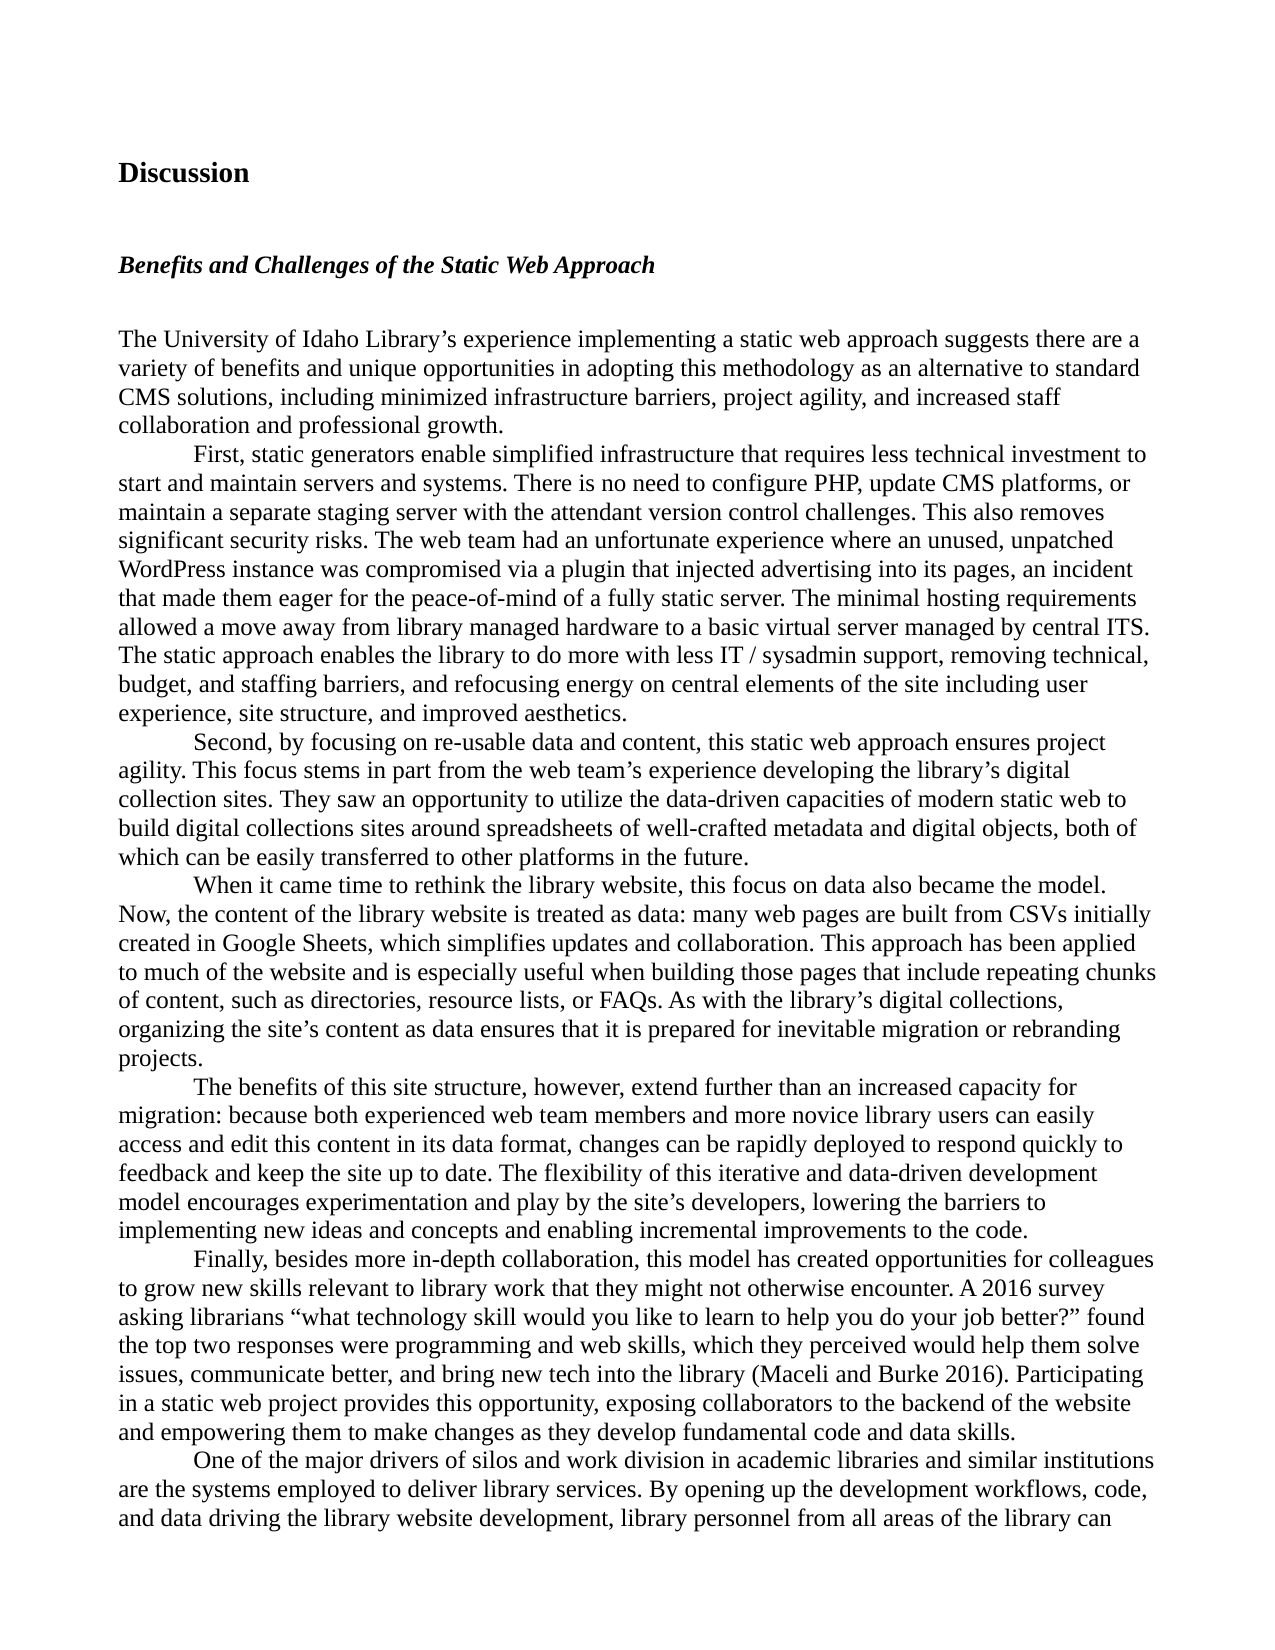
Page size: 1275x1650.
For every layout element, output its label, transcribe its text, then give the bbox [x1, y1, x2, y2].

text First, static generators enable simplified infrastructure that requires less technical investment to start and maintain servers and systems. There is no need to configure PHP, update CMS platforms, or maintain a separate staging server with the attendant version control challenges. This also removes significant security risks. The web team had an unfortunate experience where an unused, unpatched WordPress instance was compromised via a plugin that injected advertising into its pages, an incident that made them eager for the peace-of-mind of a fully static server. The minimal hosting requirements allowed a move away from library managed hardware to a basic virtual server managed by central ITS. The static approach enables the library to do more with less IT / sysadmin support, removing technical, budget, and staffing barriers, and refocusing energy on central elements of the site including user experience, site structure, and improved aesthetics. [118, 439, 1157, 727]
text The University of Idaho Library’s experience implementing a static web approach suggests there are a variety of benefits and unique opportunities in adopting this methodology as an alternative to standard CMS solutions, including minimized infrastructure barriers, project agility, and increased staff collaboration and professional growth. [118, 324, 1157, 439]
text Finally, besides more in-depth collaboration, this model has created opportunities for colleagues to grow new skills relevant to library work that they might not otherwise encounter. A 2016 survey asking librarians “what technology skill would you like to learn to help you do your job better?” found the top two responses were programming and web skills, which they perceived would help them solve issues, communicate better, and bring new tech into the library (Maceli and Burke 2016). Participating in a static web project provides this opportunity, exposing collaborators to the backend of the website and empowering them to make changes as they develop fundamental code and data skills. [118, 1244, 1157, 1445]
text When it came time to rethink the library website, this focus on data also became the model. Now, the content of the library website is treated as data: many web pages are built from CSVs initially created in Google Sheets, which simplifies updates and collaboration. This approach has been applied to much of the website and is especially useful when building those pages that include repeating chunks of content, such as directories, resource lists, or FAQs. As with the library’s digital collections, organizing the site’s content as data ensures that it is prepared for inevitable migration or rebranding projects. [118, 870, 1157, 1072]
subtitle Discussion [118, 156, 1098, 189]
text The benefits of this site structure, however, extend further than an increased capacity for migration: because both experienced web team members and more novice library users can easily access and edit this content in its data format, changes can be rapidly deployed to respond quickly to feedback and keep the site up to date. The flexibility of this iterative and data-driven development model encourages experimentation and play by the site’s developers, lowering the barriers to implementing new ideas and concepts and enabling incremental improvements to the code. [118, 1072, 1157, 1244]
subtitle Benefits and Challenges of the Static Web Approach [118, 250, 1098, 278]
text Second, by focusing on re-usable data and content, this static web approach ensures project agility. This focus stems in part from the web team’s experience developing the library’s digital collection sites. They saw an opportunity to utilize the data-driven capacities of modern static web to build digital collections sites around spreadsheets of well-crafted metadata and digital objects, both of which can be easily transferred to other platforms in the future. [118, 727, 1157, 870]
text One of the major drivers of silos and work division in academic libraries and similar institutions are the systems employed to deliver library services. By opening up the development workflows, code, and data driving the library website development, library personnel from all areas of the library can [118, 1445, 1157, 1532]
